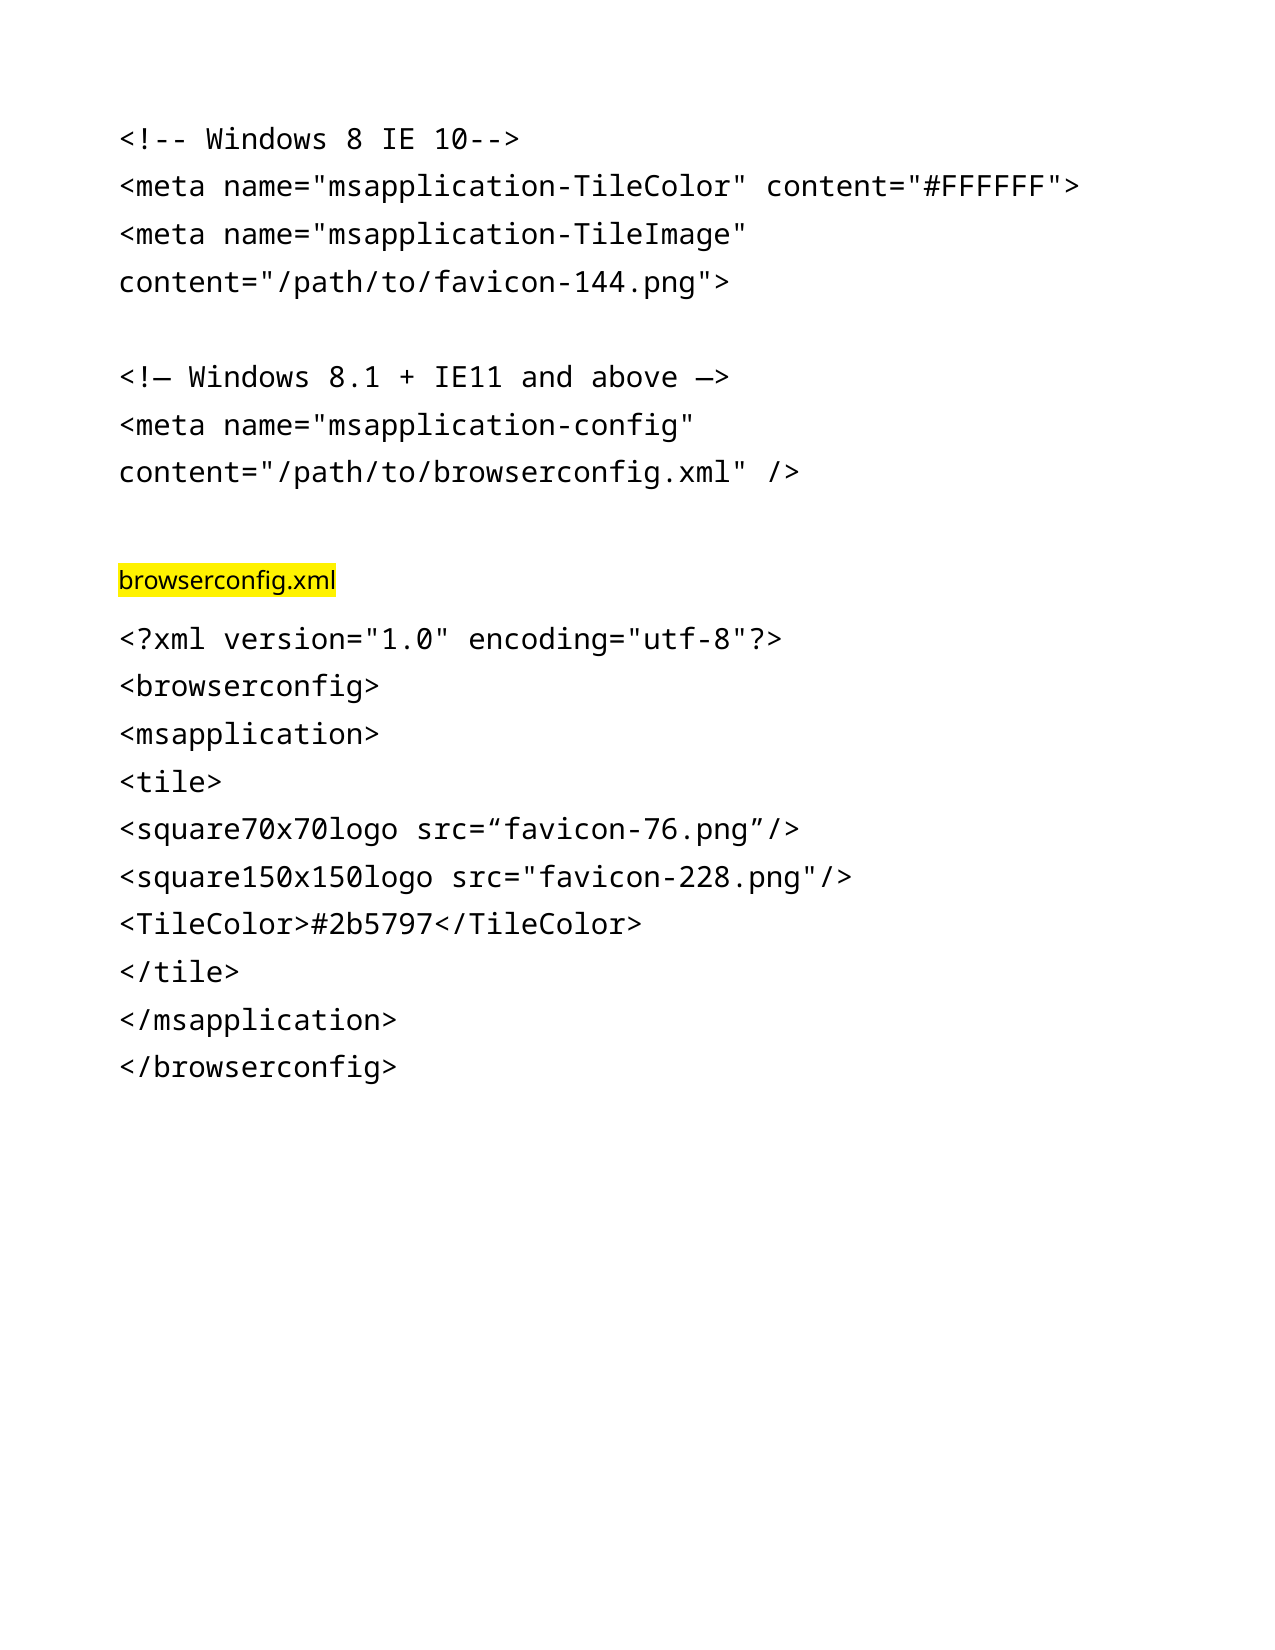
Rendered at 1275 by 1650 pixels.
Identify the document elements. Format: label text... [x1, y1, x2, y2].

text browserconfig.xml [118, 563, 1157, 597]
text <?xml version="1.0" encoding="utf-8"?> <browserconfig> <msapplication> <tile> <square70x70logo src=“favicon-76.png”/> <square150x150logo src="favicon-228.png"/> <TileColor>#2b5797</TileColor> </tile> </msapplication> </browserconfig> [118, 618, 1157, 1086]
text <!-- Windows 8 IE 10--> <meta name="msapplication-TileColor" content="#FFFFFF"> <meta name="msapplication-TileImage" content="/path/to/favicon-144.png"> <!— Windows 8.1 + IE11 and above —> <meta name="msapplication-config" content="/path/to/browserconfig.xml" /> [118, 118, 1157, 491]
